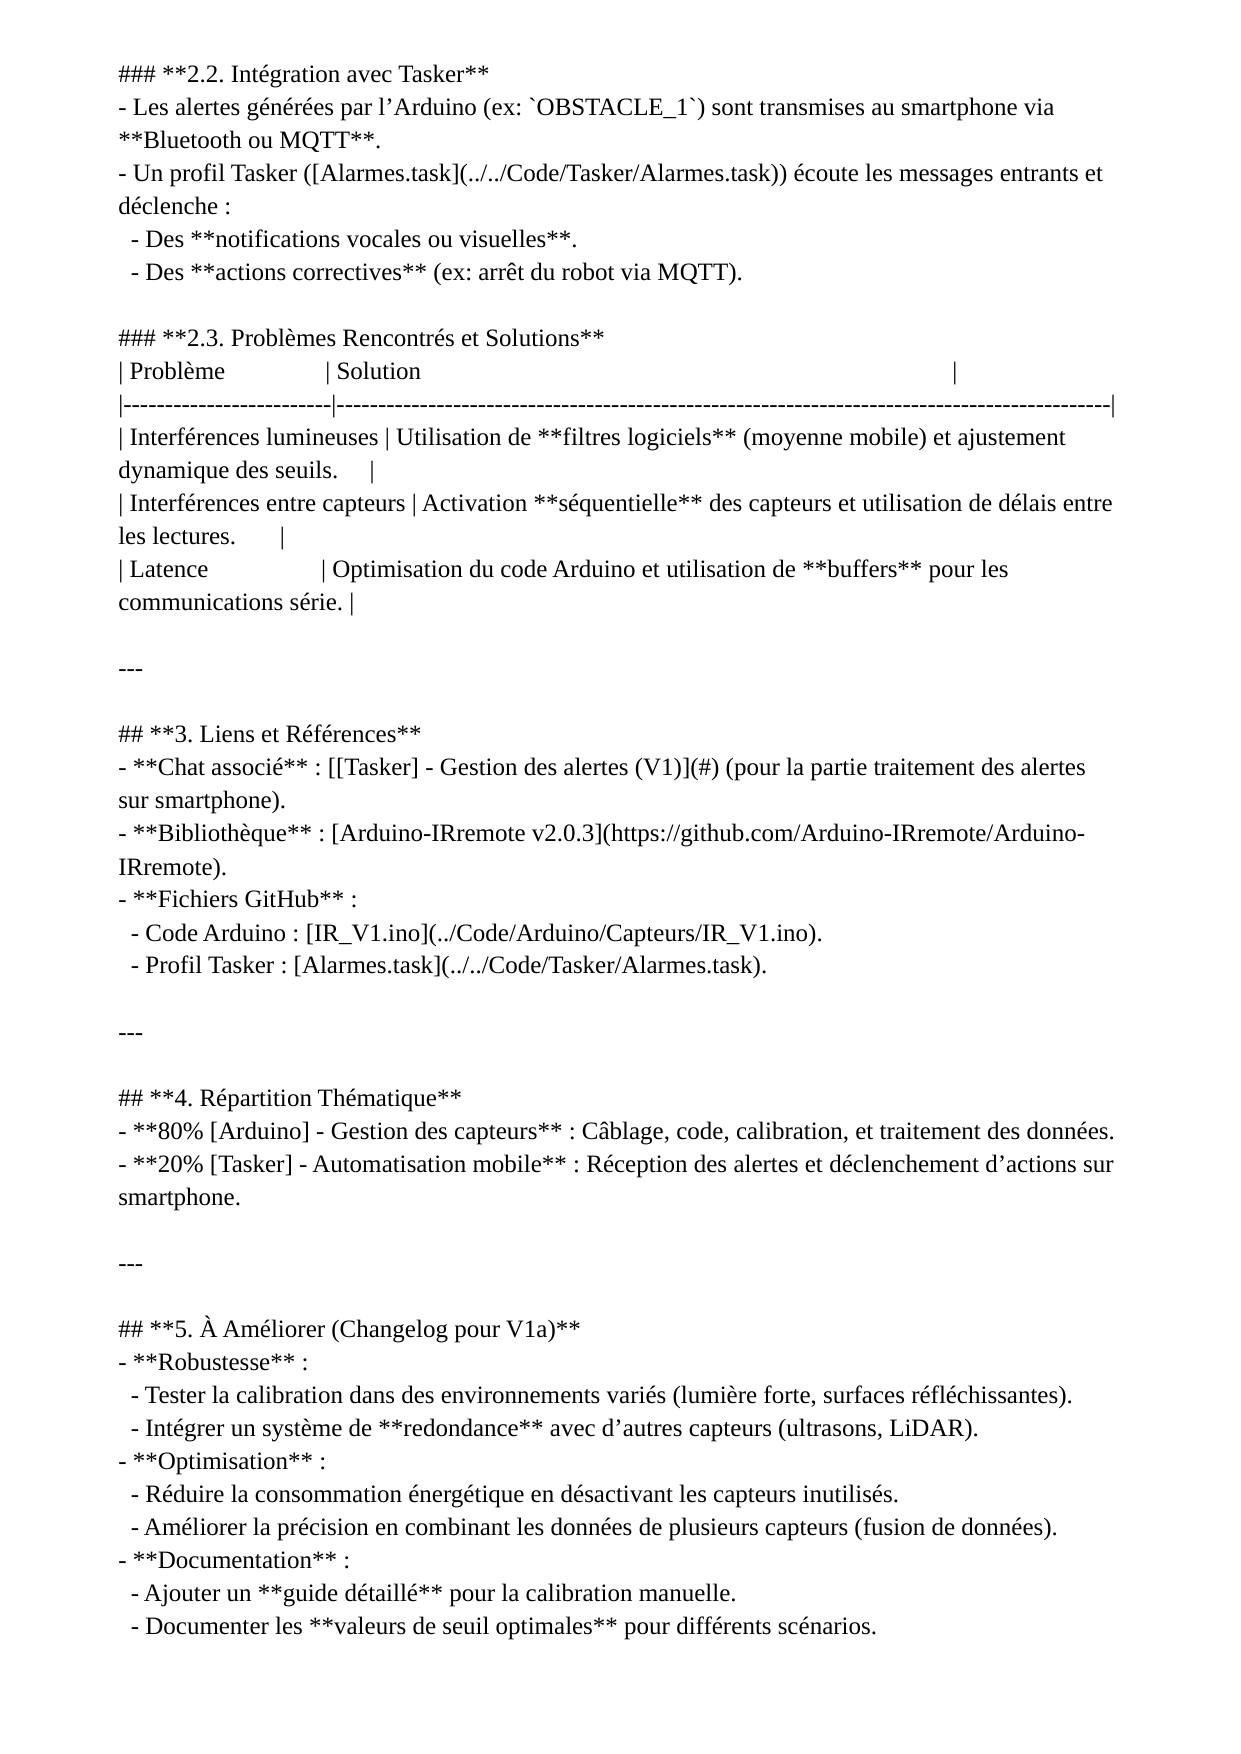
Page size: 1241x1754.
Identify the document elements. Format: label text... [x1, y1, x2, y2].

text ### **2.2. Intégration avec Tasker** - Les alertes générées par l’Arduino (ex: `OBSTACLE_1`) sont transmises au smartphone via **Bluetooth ou MQTT**. - Un profil Tasker ([Alarmes.task](../../Code/Tasker/Alarmes.task)) écoute les messages entrants et déclenche : - Des **notifications vocales ou visuelles**. - Des **actions correctives** (ex: arrêt du robot via MQTT). ### **2.3. Problèmes Rencontrés et Solutions** | Problème | Solution | |-------------------------|---------------------------------------------------------------------------------------------| | Interférences lumineuses | Utilisation de **filtres logiciels** (moyenne mobile) et ajustement dynamique des seuils. | | Interférences entre capteurs | Activation **séquentielle** des capteurs et utilisation de délais entre les lectures. | | Latence | Optimisation du code Arduino et utilisation de **buffers** pour les communications série. | --- ## **3. Liens et Références** - **Chat associé** : [[Tasker] - Gestion des alertes (V1)](#) (pour la partie traitement des alertes sur smartphone). - **Bibliothèque** : [Arduino-IRremote v2.0.3](https://github.com/Arduino-IRremote/Arduino-IRremote). - **Fichiers GitHub** : - Code Arduino : [IR_V1.ino](../Code/Arduino/Capteurs/IR_V1.ino). - Profil Tasker : [Alarmes.task](../../Code/Tasker/Alarmes.task). --- ## **4. Répartition Thématique** - **80% [Arduino] - Gestion des capteurs** : Câblage, code, calibration, et traitement des données. - **20% [Tasker] - Automatisation mobile** : Réception des alertes et déclenchement d’actions sur smartphone. --- ## **5. À Améliorer (Changelog pour V1a)** - **Robustesse** : - Tester la calibration dans des environnements variés (lumière forte, surfaces réfléchissantes). - Intégrer un système de **redondance** avec d’autres capteurs (ultrasons, LiDAR). - **Optimisation** : - Réduire la consommation énergétique en désactivant les capteurs inutilisés. - Améliorer la précision en combinant les données de plusieurs capteurs (fusion de données). - **Documentation** : - Ajouter un **guide détaillé** pour la calibration manuelle. - Documenter les **valeurs de seuil optimales** pour différents scénarios. [118, 59, 1122, 1673]
